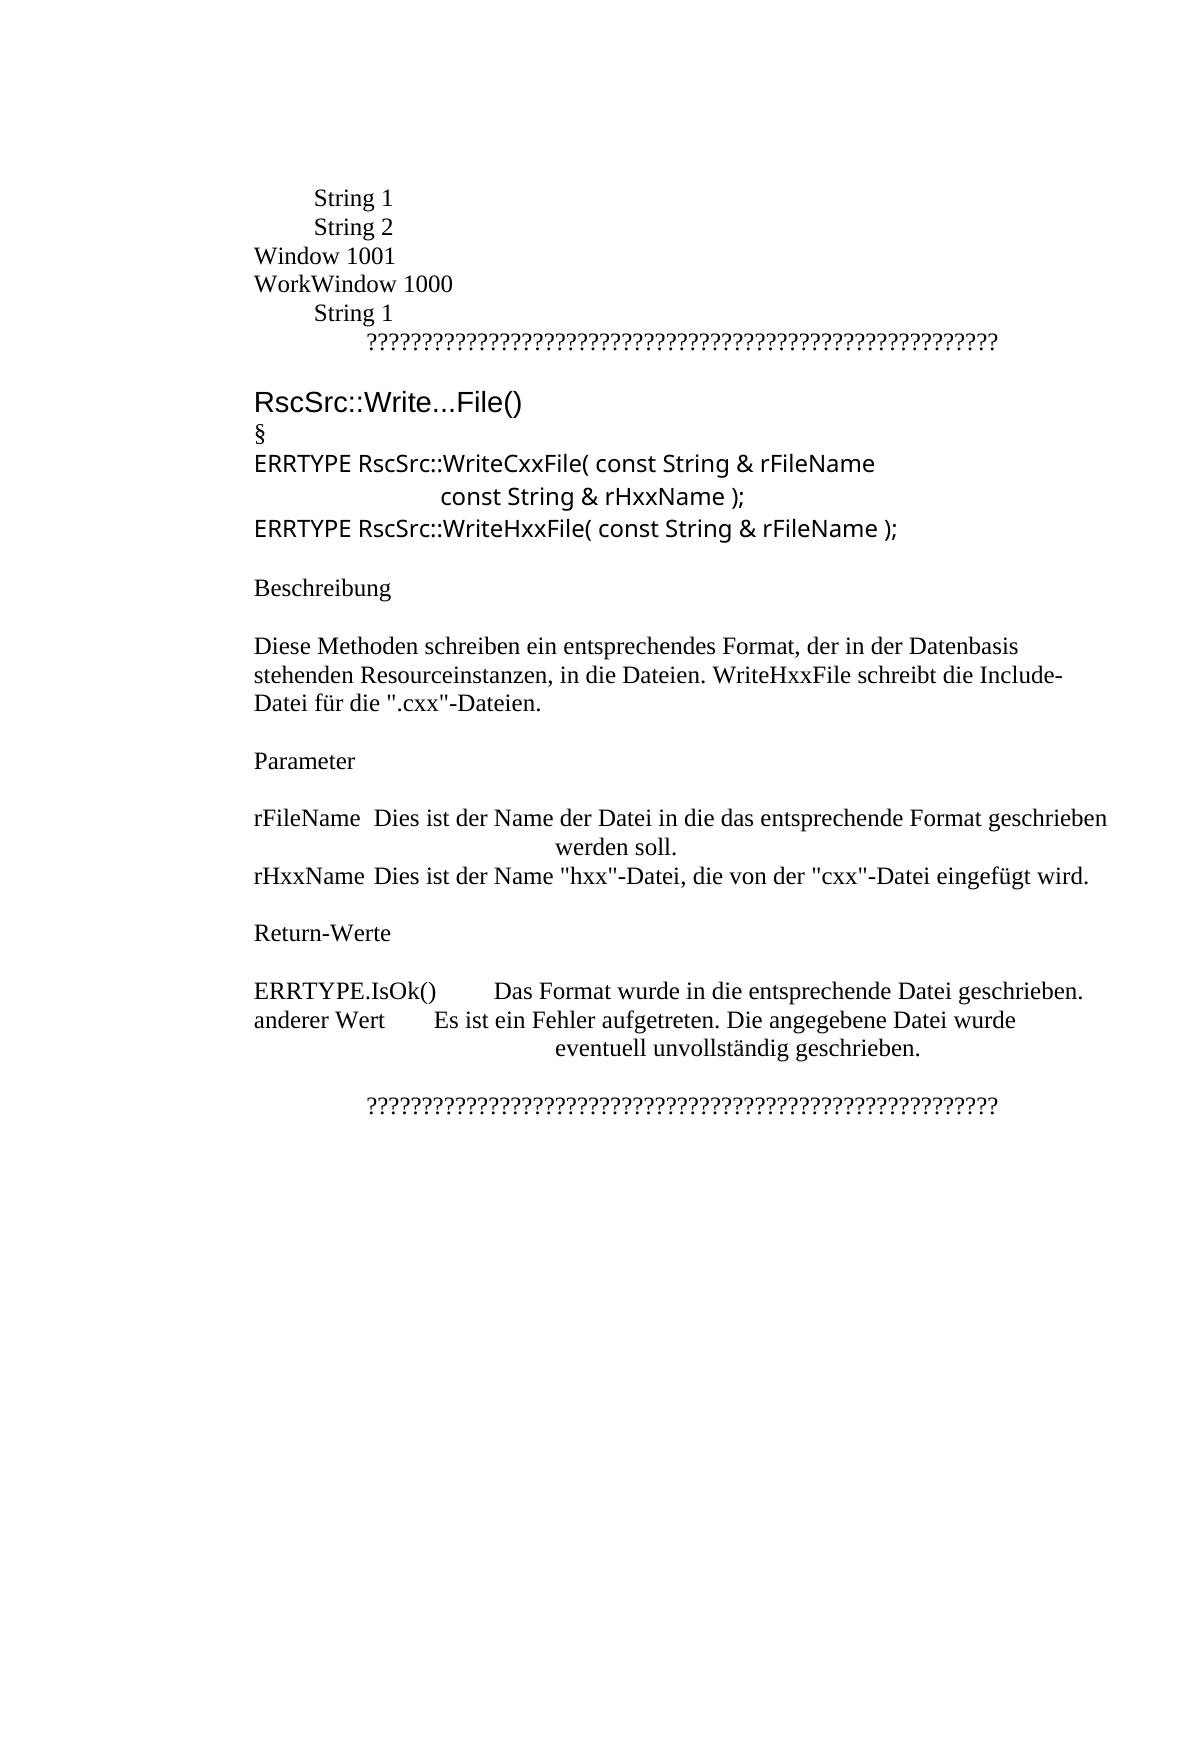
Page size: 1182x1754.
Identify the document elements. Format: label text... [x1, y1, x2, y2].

text WorkWindow 1000 [254, 269, 1110, 298]
text ????????????????????????????????????????????????????????? [254, 1091, 1110, 1120]
text Diese Methoden schreiben ein entsprechendes Format, der in der Datenbasis stehenden Resourceinstanzen, in die Dateien. WriteHxxFile schreibt die Include-Datei für die ".cxx"-Dateien. [254, 631, 1110, 717]
text anderer Wert Es ist ein Fehler aufgetreten. Die angegebene Datei wurde eventuell unvollständig geschrieben. [254, 1005, 1110, 1062]
text rHxxName Dies ist der Name "hxx"-Datei, die von der "cxx"-Datei eingefügt wird. [254, 861, 1110, 890]
text String 1 [254, 298, 1110, 327]
text rFileName Dies ist der Name der Datei in die das entsprechende Format geschrieben werden soll. [254, 803, 1110, 861]
text Window 1001 [254, 241, 1110, 269]
subtitle RscSrc::Write...File() [254, 384, 1110, 418]
text String 1 [254, 183, 1110, 212]
list ERRTYPE RscSrc::WriteCxxFile( const String & rFileName [254, 447, 1110, 479]
text Return-Werte [254, 918, 1110, 947]
text ????????????????????????????????????????????????????????? [254, 327, 1110, 356]
list const String & rHxxName ); [254, 479, 1110, 512]
text § [254, 418, 1110, 447]
text String 2 [254, 212, 1110, 241]
text Parameter [254, 746, 1110, 775]
list ERRTYPE RscSrc::WriteHxxFile( const String & rFileName ); [254, 512, 1110, 545]
text Beschreibung [254, 573, 1110, 602]
text ERRTYPE.IsOk() Das Format wurde in die entsprechende Datei geschrieben. [254, 976, 1110, 1005]
